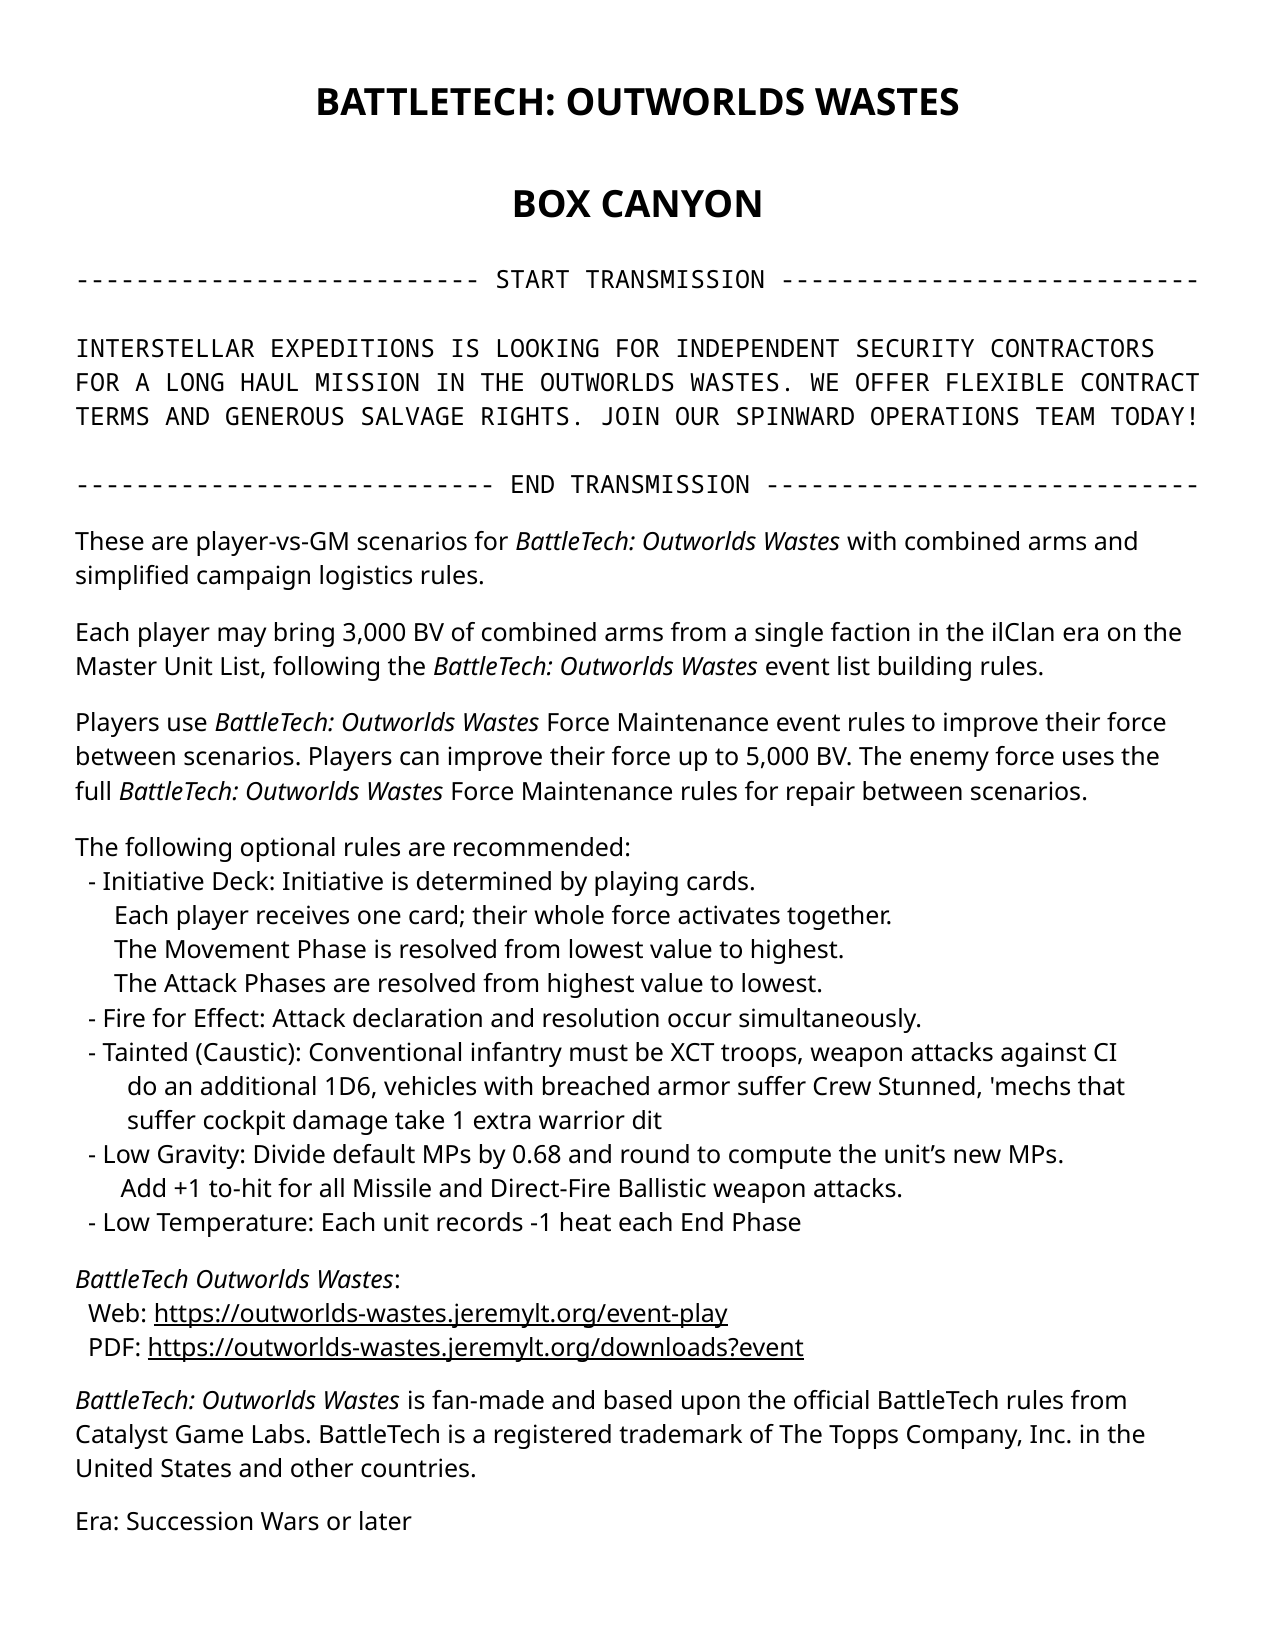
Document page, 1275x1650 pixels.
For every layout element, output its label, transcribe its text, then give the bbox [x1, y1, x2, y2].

text - Fire for Effect: Attack declaration and resolution occur simultaneously. - Tainted (Caustic): Conventional infantry must be XCT troops, weapon attacks against CI do an additional 1D6, vehicles with breached armor suffer Crew Stunned, 'mechs that suffer cockpit damage take 1 extra warrior dit - Low Gravity: Divide default MPs by 0.68 and round to compute the unit’s new MPs. Add +1 to-hit for all Missile and Direct-Fire Ballistic weapon attacks. - Low Temperature: Each unit records -1 heat each End Phase [75, 1000, 1200, 1239]
text BattleTech: Outworlds Wastes is fan-made and based upon the official BattleTech rules from Catalyst Game Labs. BattleTech is a registered trademark of The Topps Company, Inc. in the United States and other countries. [75, 1383, 1200, 1485]
subtitle BOX CANYON [75, 126, 1200, 228]
text Each player may bring 3,000 BV of combined arms from a single faction in the ilClan era on the Master Unit List, following the BattleTech: Outworlds Wastes event list building rules. [75, 614, 1200, 682]
text The Movement Phase is resolved from lowest value to highest. [75, 932, 1200, 966]
text Each player receives one card; their whole force activates together. [75, 898, 1200, 932]
text - Initiative Deck: Initiative is determined by playing cards. [75, 864, 1200, 898]
text Web: https://outworlds-wastes.jeremylt.org/event-play [75, 1295, 1200, 1329]
text PDF: https://outworlds-wastes.jeremylt.org/downloads?event [75, 1329, 1200, 1363]
text ---------------------------- END TRANSMISSION ----------------------------- [75, 432, 1200, 501]
text --------------------------- START TRANSMISSION ---------------------------- [75, 262, 1200, 296]
text INTERSTELLAR EXPEDITIONS IS LOOKING FOR INDEPENDENT SECURITY CONTRACTORS FOR A LONG HAUL MISSION IN THE OUTWORLDS WASTES. WE OFFER FLEXIBLE CONTRACT TERMS AND GENEROUS SALVAGE RIGHTS. JOIN OUR SPINWARD OPERATIONS TEAM TODAY! [75, 296, 1200, 432]
text BATTLETECH: OUTWORLDS WASTES [75, 75, 1200, 126]
text The following optional rules are recommended: [75, 830, 1200, 864]
text Players use BattleTech: Outworlds Wastes Force Maintenance event rules to improve their force between scenarios. Players can improve their force up to 5,000 BV. The enemy force uses the full BattleTech: Outworlds Wastes Force Maintenance rules for repair between scenarios. [75, 705, 1200, 807]
text These are player-vs-GM scenarios for BattleTech: Outworlds Wastes with combined arms and simplified campaign logistics rules. [75, 523, 1200, 591]
text The Attack Phases are resolved from highest value to lowest. [75, 966, 1200, 1000]
text BattleTech Outworlds Wastes: [75, 1261, 1200, 1295]
text Era: Succession Wars or later [75, 1504, 1200, 1538]
